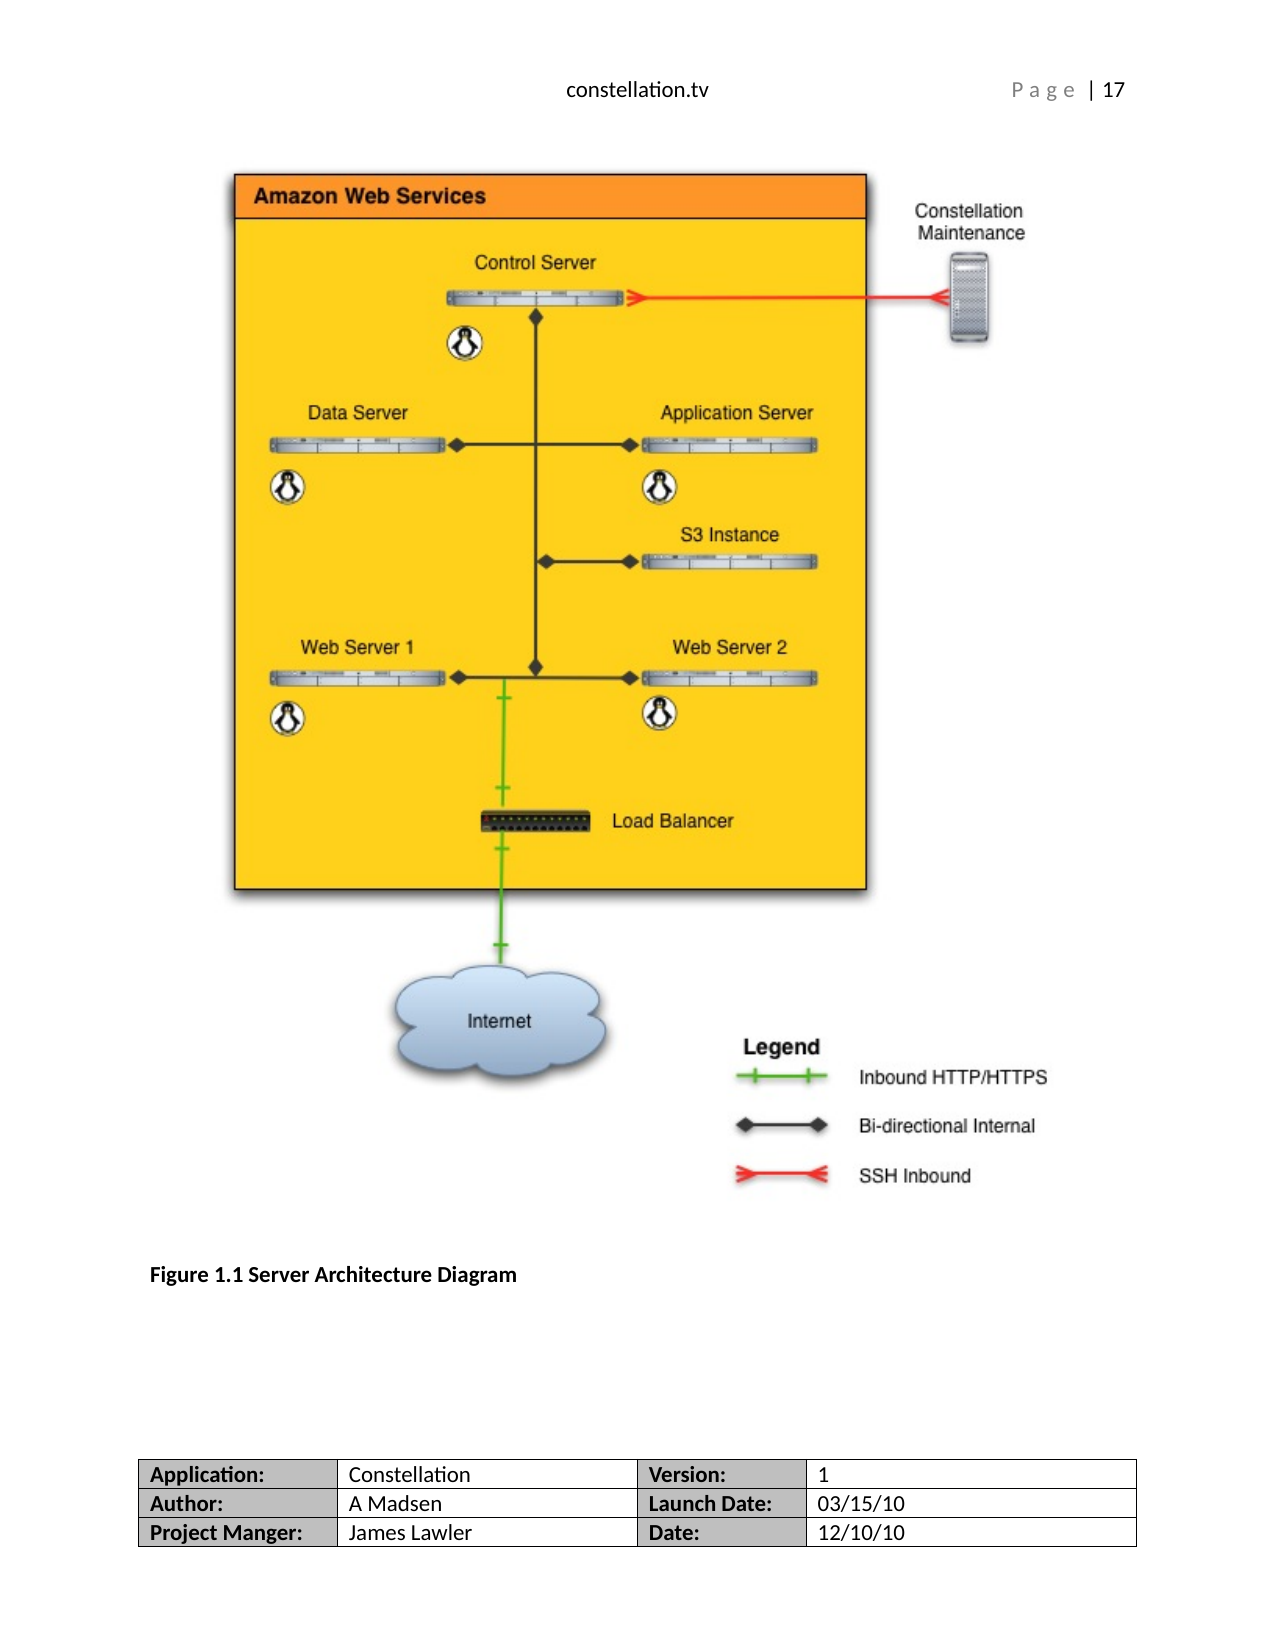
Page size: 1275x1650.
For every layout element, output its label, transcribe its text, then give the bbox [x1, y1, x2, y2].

picture [203, 150, 1072, 1211]
text Figure 1.1 Server Architecture Diagram [150, 1260, 1125, 1288]
